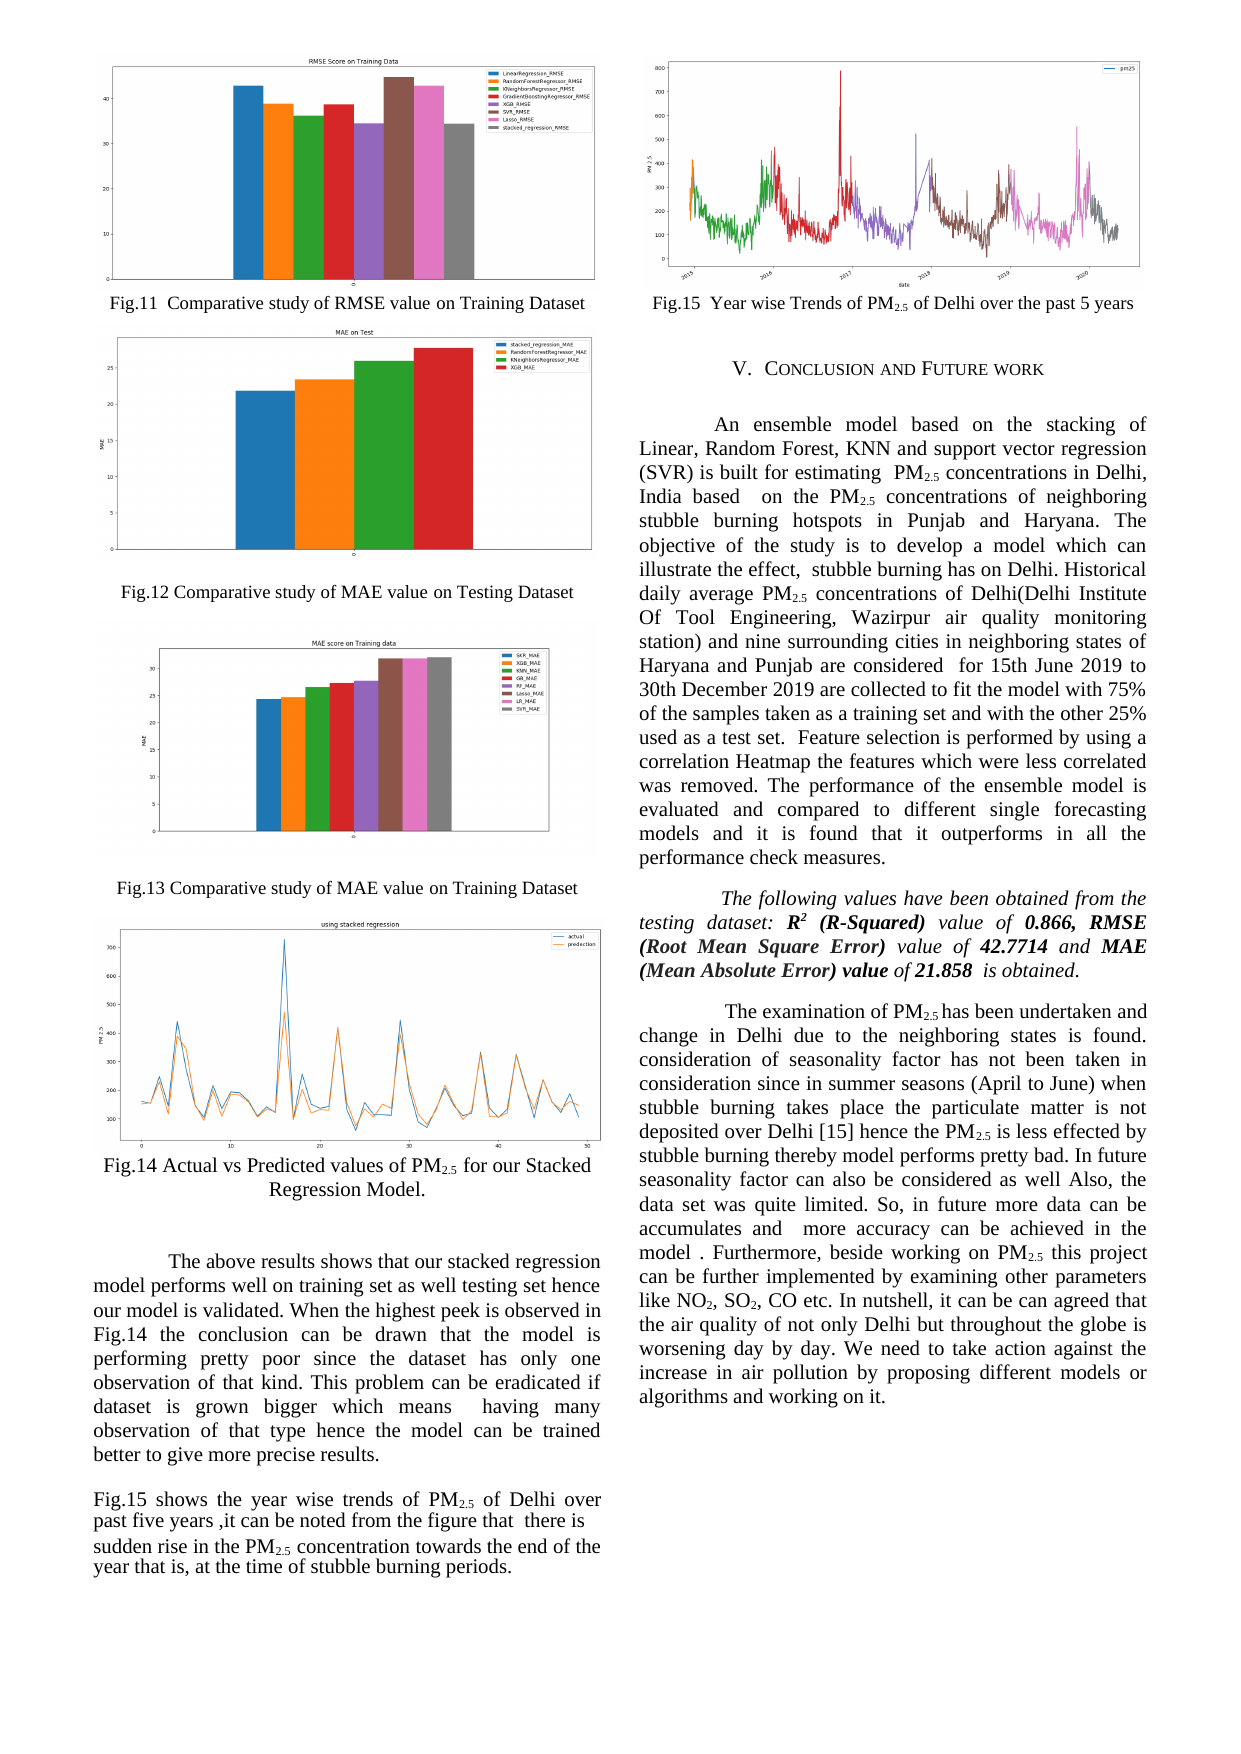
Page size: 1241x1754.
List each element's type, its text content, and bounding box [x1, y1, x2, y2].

text Fig.13 Comparative study of MAE value on Training Dataset [93, 621, 601, 898]
text The examination of PM2.5 has been undertaken and change in Delhi due to the neighboring states is found. consideration of seasonality factor has not been taken in consideration since in summer seasons (April to June) when stubble burning takes place the particulate matter is not deposited over Delhi [15] hence the PM2.5 is less effected by stubble burning thereby model performs pretty bad. In future seasonality factor can also be considered as well Also, the data set was quite limited. So, in future more data can be accumulates and more accuracy can be achieved in the model . Furthermore, beside working on PM2.5 this project can be further implemented by examining other parameters like NO2, SO2, CO etc. In nutshell, it can be can agreed that the air quality of not only Delhi but throughout the globe is worsening day by day. We need to take action against the increase in air pollution by proposing different models or algorithms and working on it. [639, 999, 1147, 1408]
text The following values have been obtained from the testing dataset: R2 (R-Squared) value of 0.866, RMSE (Root Mean Square Error) value of 42.7714 and MAE (Mean Absolute Error) value of 21.858 is obtained. [639, 886, 1147, 982]
picture [97, 53, 600, 291]
text The above results shows that our stacked regression model performs well on training set as well testing set hence our model is validated. When the highest peek is observed in Fig.14 the conclusion can be drawn that the model is performing pretty poor since the dataset has only one observation of that kind. This problem can be eradicated if dataset is grown bigger which means having many observation of that type hence the model can be trained better to give more precise results. [93, 1249, 601, 1466]
text An ensemble model based on the stacking of Linear, Random Forest, KNN and support vector regression (SVR) is built for estimating PM2.5 concentrations in Delhi, India based on the PM2.5 concentrations of neighboring stubble burning hotspots in Punjab and Haryana. The objective of the study is to develop a model which can illustrate the effect, stubble burning has on Delhi. Historical daily average PM2.5 concentrations of Delhi(Delhi Institute Of Tool Engineering, Wazirpur air quality monitoring station) and nine surrounding cities in neighboring states of Haryana and Punjab are considered for 15th June 2019 to 30th December 2019 are collected to fit the model with 75% of the samples taken as a training set and with the other 25% used as a test set. Feature selection is performed by using a correlation Heatmap the features which were less correlated was removed. The performance of the ensemble model is evaluated and compared to different single forecasting models and it is found that it outperforms in all the performance check measures. [639, 412, 1147, 869]
text Fig.15 Year wise Trends of PM2.5 of Delhi over the past 5 years [639, 56, 1147, 313]
text Fig.11 Comparative study of RMSE value on Training Dataset [93, 56, 601, 313]
text Fig.15 shows the year wise trends of PM2.5 of Delhi over past five years ,it can be noted from the figure that there is [93, 1490, 601, 1532]
picture [93, 916, 606, 1154]
subtitle Conclusion and Future work [639, 356, 1147, 380]
text Fig.12 Comparative study of MAE value on Testing Dataset [93, 332, 601, 602]
picture [642, 56, 1144, 293]
text Fig.14 Actual vs Predicted values of PM2.5 for our Stacked Regression Model. [93, 1154, 601, 1201]
picture [95, 324, 597, 561]
picture [96, 620, 599, 857]
text sudden rise in the PM2.5 concentration towards the end of the year that is, at the time of stubble burning periods. [93, 1536, 601, 1578]
